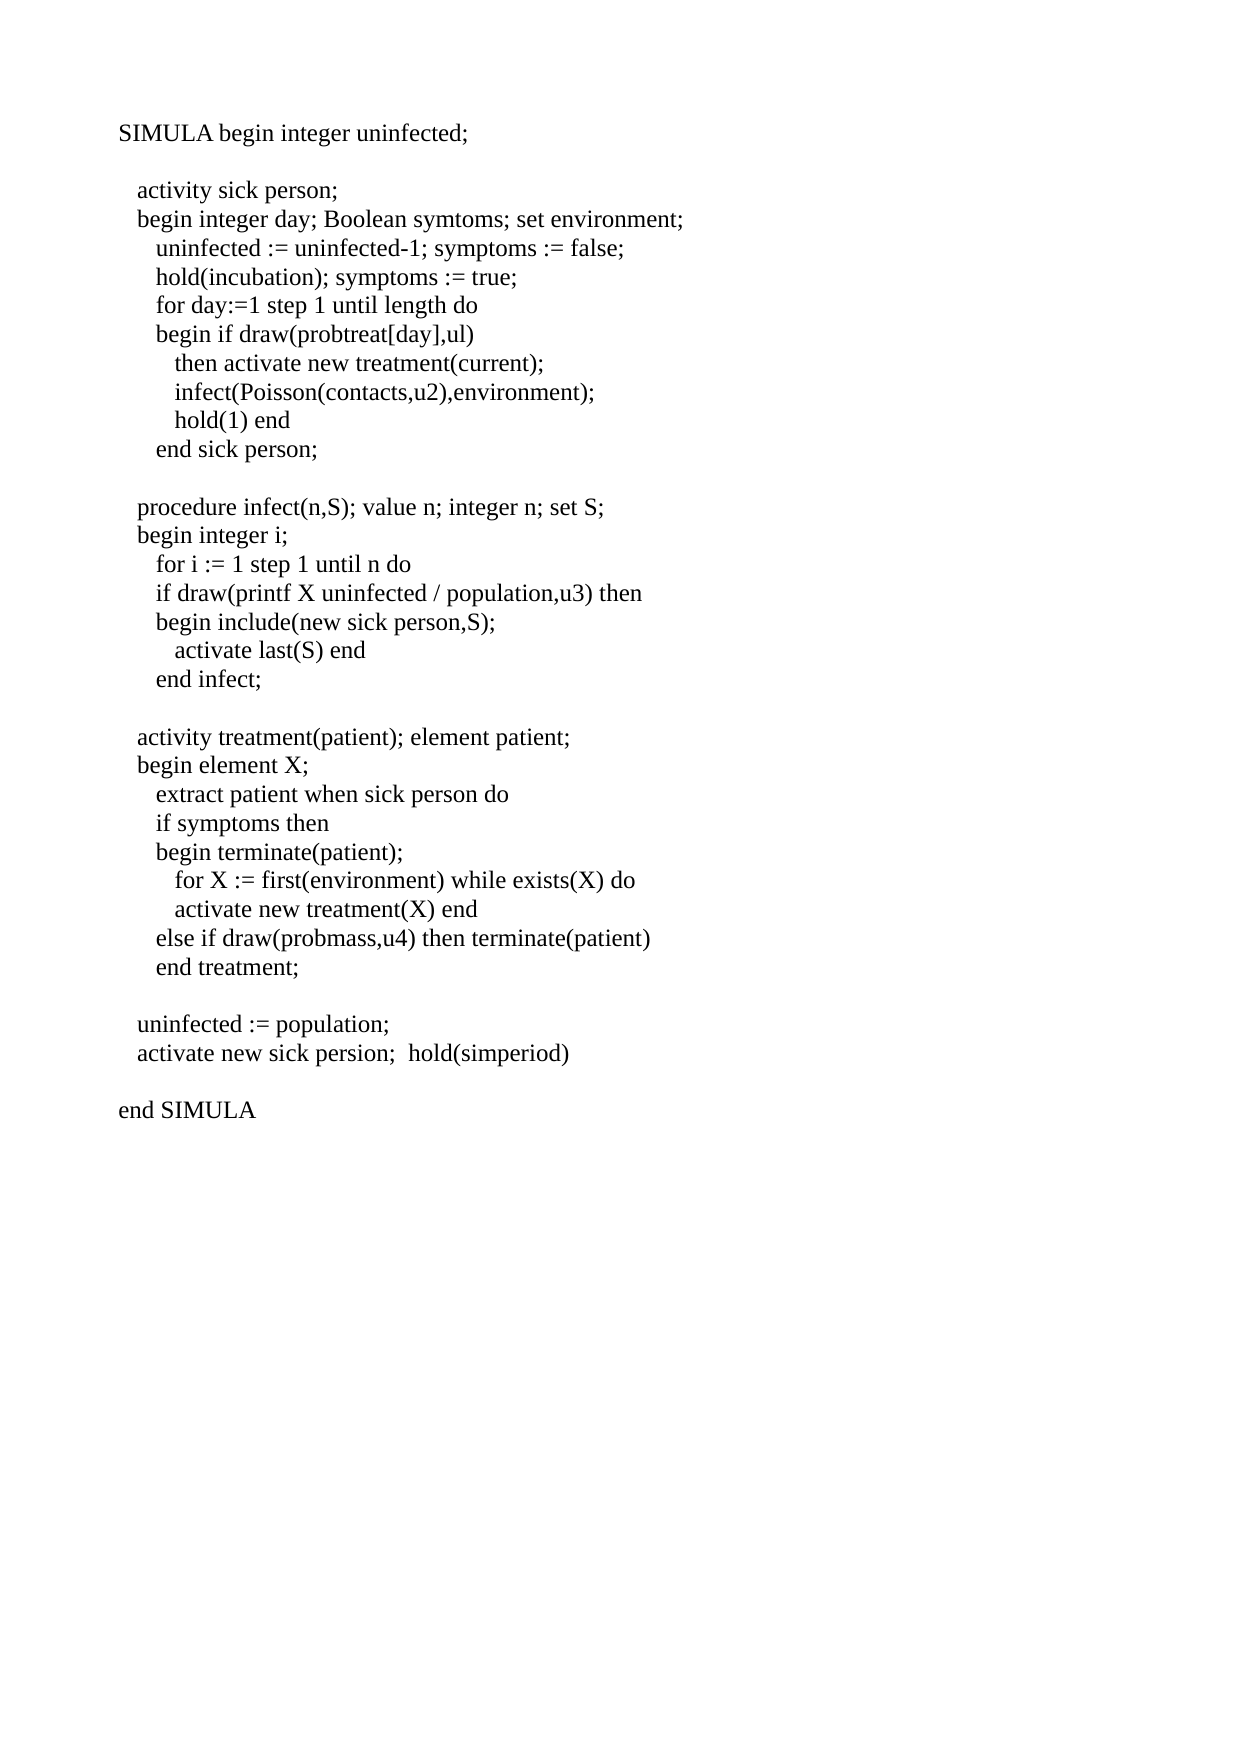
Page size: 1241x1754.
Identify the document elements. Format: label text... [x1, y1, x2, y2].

text uninfected := uninfected-1; symptoms := false; [118, 233, 1122, 262]
text begin terminate(patient); [118, 837, 1122, 866]
text activate new sick persion; hold(simperiod) [118, 1038, 1122, 1067]
text end treatment; [118, 952, 1122, 981]
text hold(incubation); symptoms := true; [118, 262, 1122, 291]
text activity sick person; [118, 176, 1122, 204]
text activate last(S) end [118, 636, 1122, 664]
text procedure infect(n,S); value n; integer n; set S; [118, 492, 1122, 521]
text hold(1) end [118, 406, 1122, 434]
text activity treatment(patient); element patient; [118, 722, 1122, 751]
text then activate new treatment(current); [118, 348, 1122, 377]
text end sick person; [118, 434, 1122, 463]
text begin element X; [118, 751, 1122, 779]
text for X := first(environment) while exists(X) do [118, 866, 1122, 894]
text activate new treatment(X) end [118, 894, 1122, 923]
text uninfected := population; [118, 1009, 1122, 1038]
text end SIMULA [118, 1096, 1122, 1124]
text end infect; [118, 664, 1122, 693]
text begin include(new sick person,S); [118, 607, 1122, 636]
text infect(Poisson(contacts,u2),environment); [118, 377, 1122, 406]
text begin integer i; [118, 521, 1122, 549]
text extract patient when sick person do [118, 779, 1122, 808]
text for i := 1 step 1 until n do [118, 549, 1122, 578]
text else if draw(probmass,u4) then terminate(patient) [118, 923, 1122, 952]
text begin integer day; Boolean symtoms; set environment; [118, 204, 1122, 233]
text if symptoms then [118, 808, 1122, 837]
text SIMULA begin integer uninfected; [118, 118, 1122, 147]
text if draw(printf X uninfected / population,u3) then [118, 578, 1122, 607]
text begin if draw(probtreat[day],ul) [118, 319, 1122, 348]
text for day:=1 step 1 until length do [118, 291, 1122, 319]
